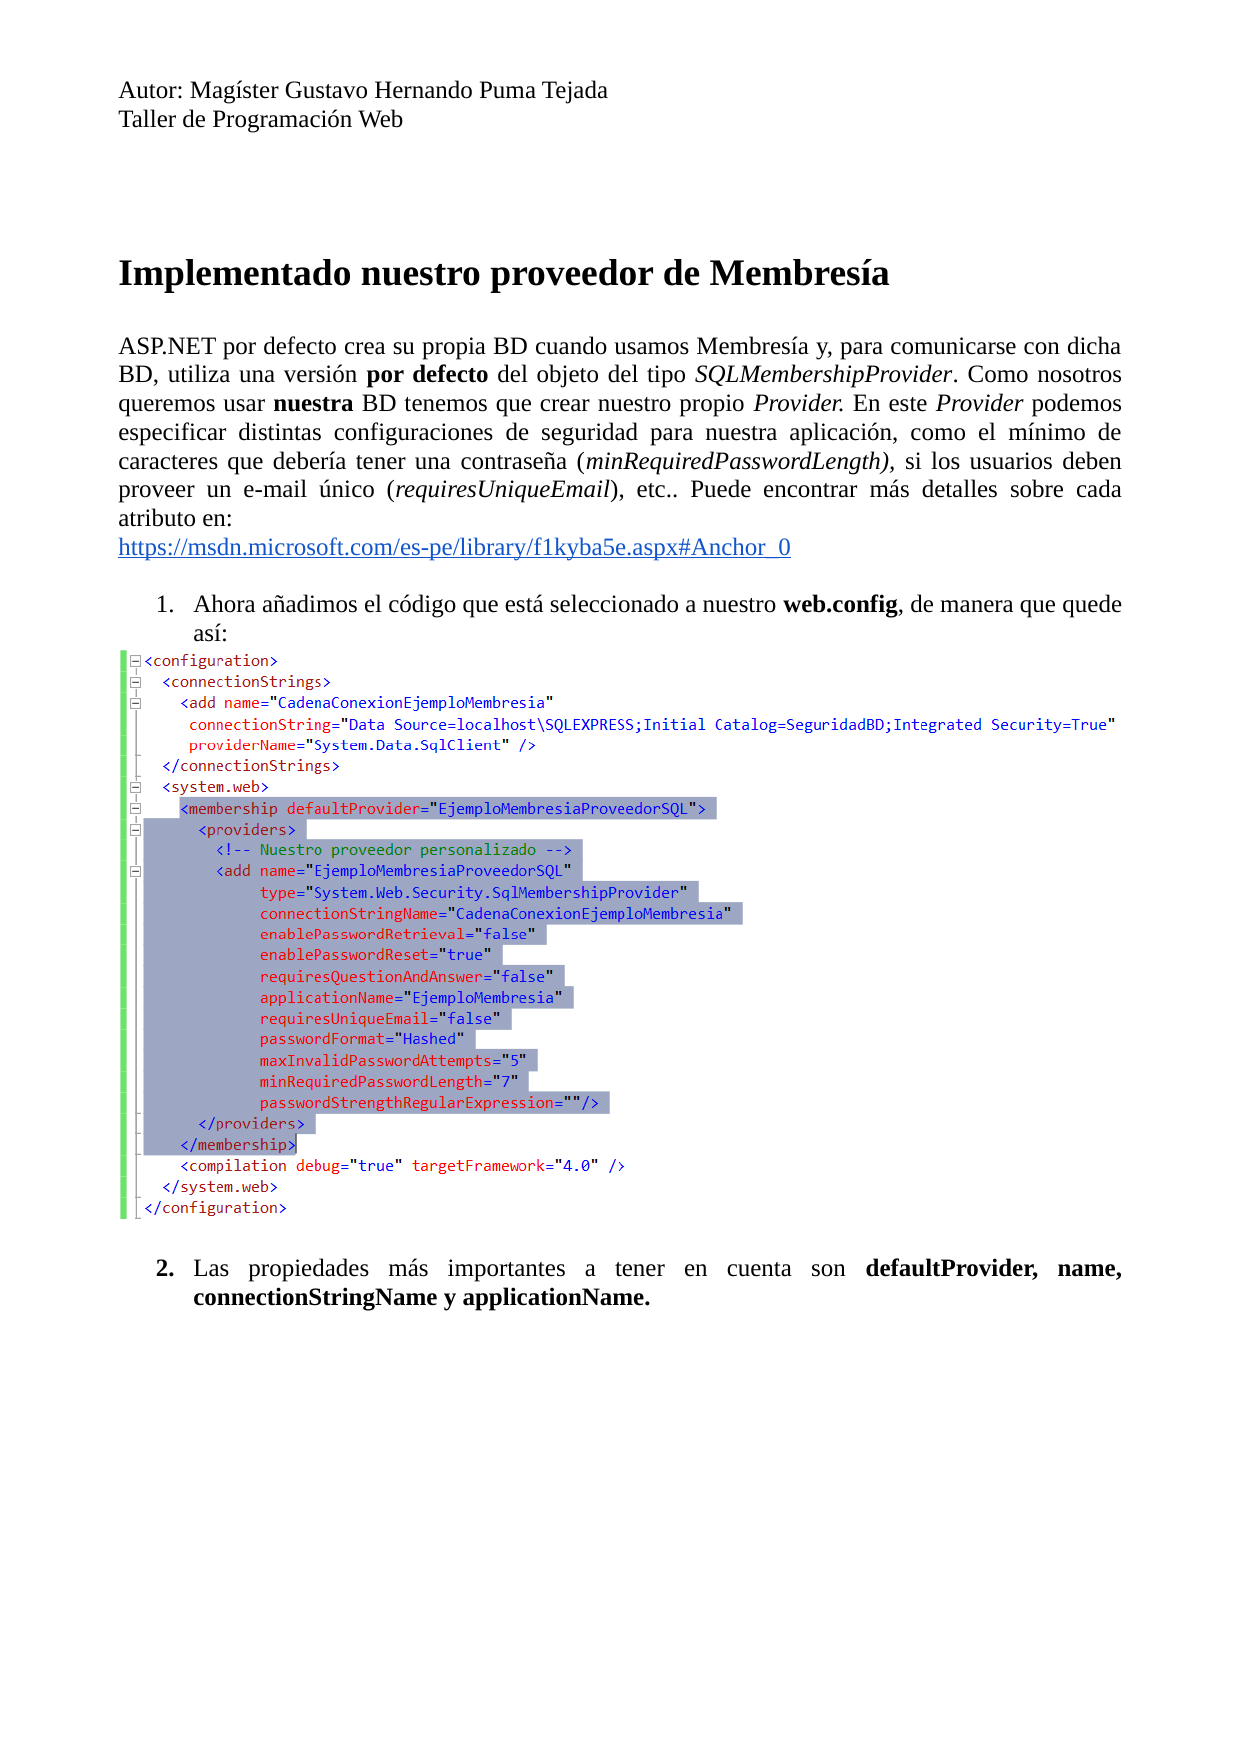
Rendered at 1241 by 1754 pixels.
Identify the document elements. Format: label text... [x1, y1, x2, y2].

subtitle Implementado nuestro proveedor de Membresía [118, 251, 1122, 294]
list Las propiedades más importantes a tener en cuenta son defaultProvider, name, connectionStringName y applicationName. [156, 1253, 1122, 1311]
list Ahora añadimos el código que está seleccionado a nuestro web.config, de manera que quede así: [156, 589, 1122, 647]
picture [118, 647, 1123, 1225]
text ASP.NET por defecto crea su propia BD cuando usamos Membresía y, para comunicarse con dicha BD, utiliza una versión por defecto del objeto del tipo SQLMembershipProvider. Como nosotros queremos usar nuestra BD tenemos que crear nuestro propio Provider. En este Provider podemos especificar distintas configuraciones de seguridad para nuestra aplicación, como el mínimo de caracteres que debería tener una contraseña (minRequiredPasswordLength), si los usuarios deben proveer un e-mail único (requiresUniqueEmail), etc.. Puede encontrar más detalles sobre cada atributo en: [118, 331, 1122, 532]
text https://msdn.microsoft.com/es-pe/library/f1kyba5e.aspx#Anchor_0 [118, 532, 1122, 561]
